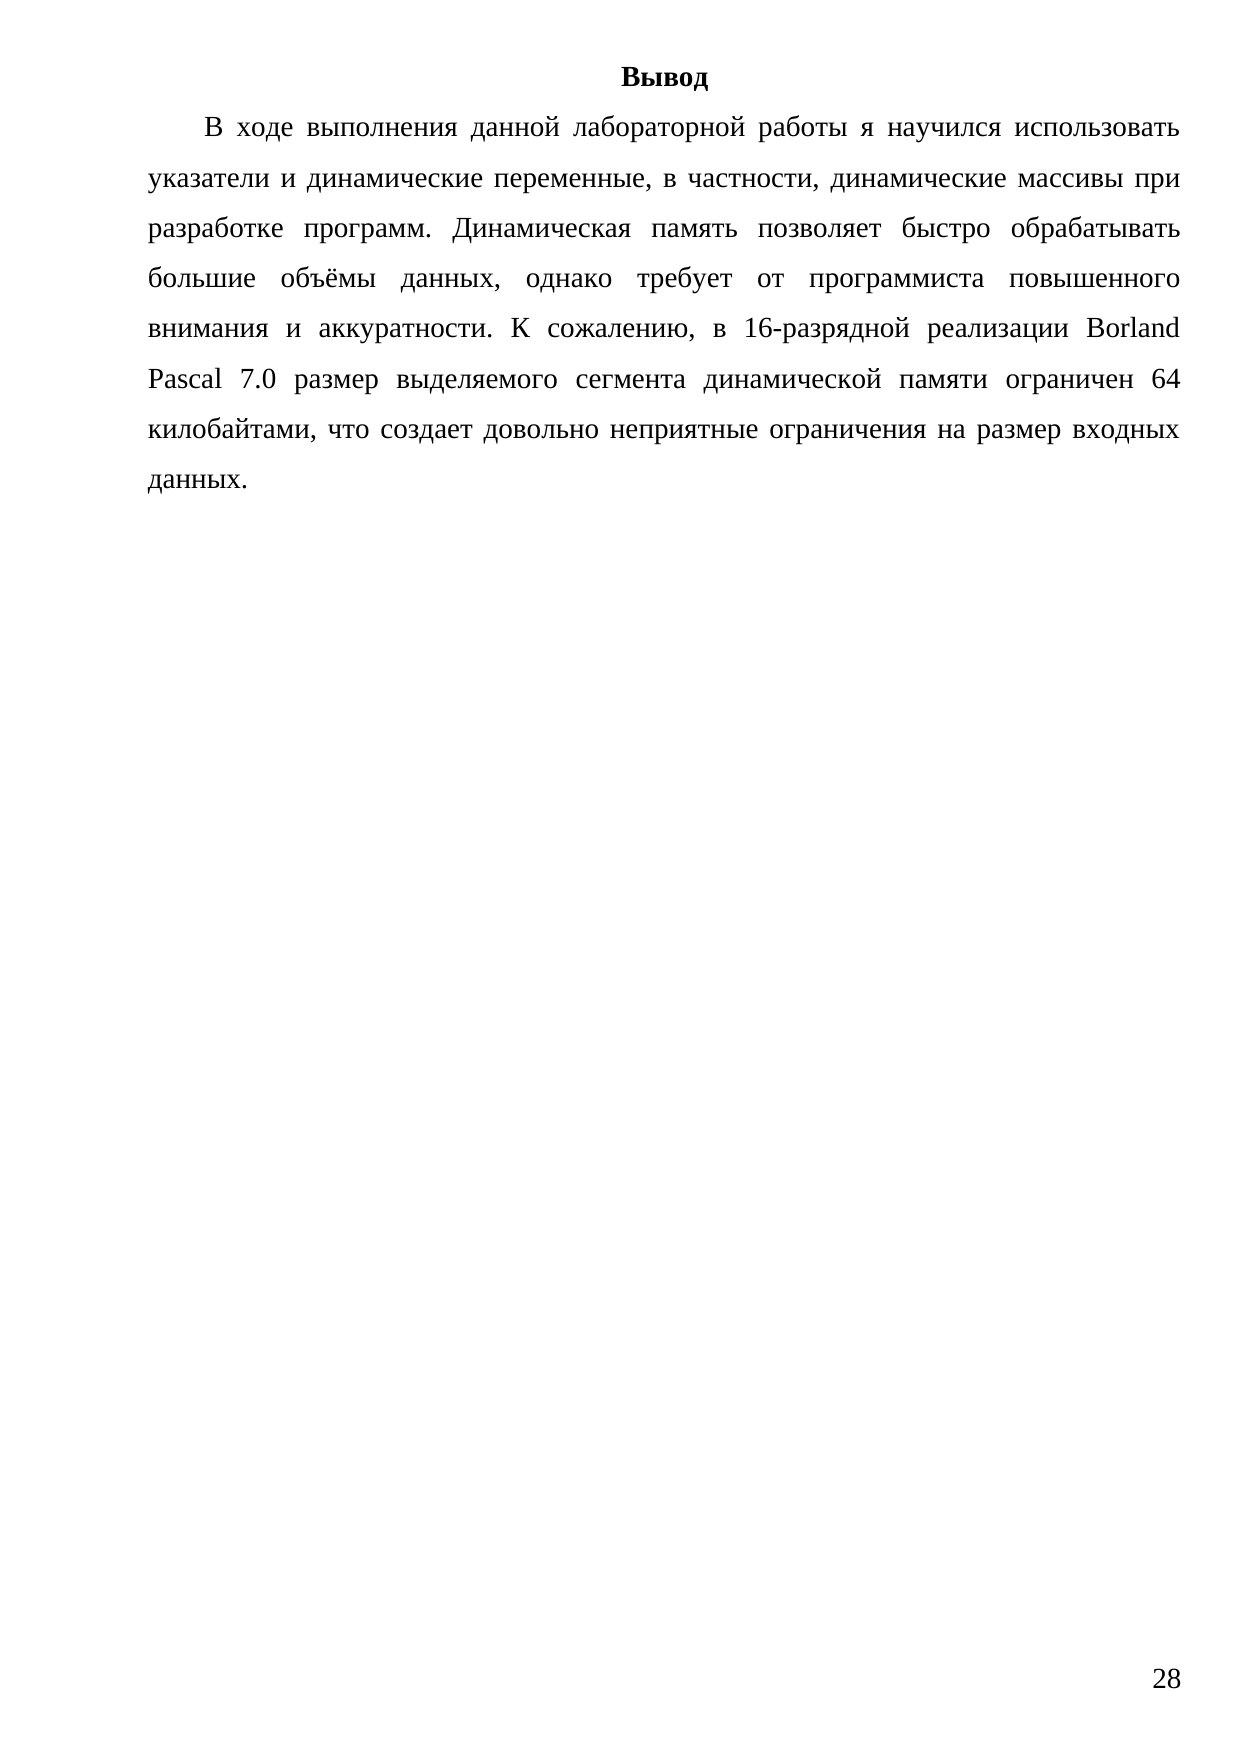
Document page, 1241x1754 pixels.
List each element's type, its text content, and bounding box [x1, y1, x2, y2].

text В ходе выполнения данной лабораторной работы я научился использовать указатели и динамические переменные, в частности, динамические массивы при разработке программ. Динамическая память позволяет быстро обрабатывать большие объёмы данных, однако требует от программиста повышенного внимания и аккуратности. К сожалению, в 16-разрядной реализации Borland Pascal 7.0 размер выделяемого сегмента динамической памяти ограничен 64 килобайтами, что создает довольно неприятные ограничения на размер входных данных. [148, 109, 1181, 495]
subtitle Вывод [207, 59, 1122, 93]
